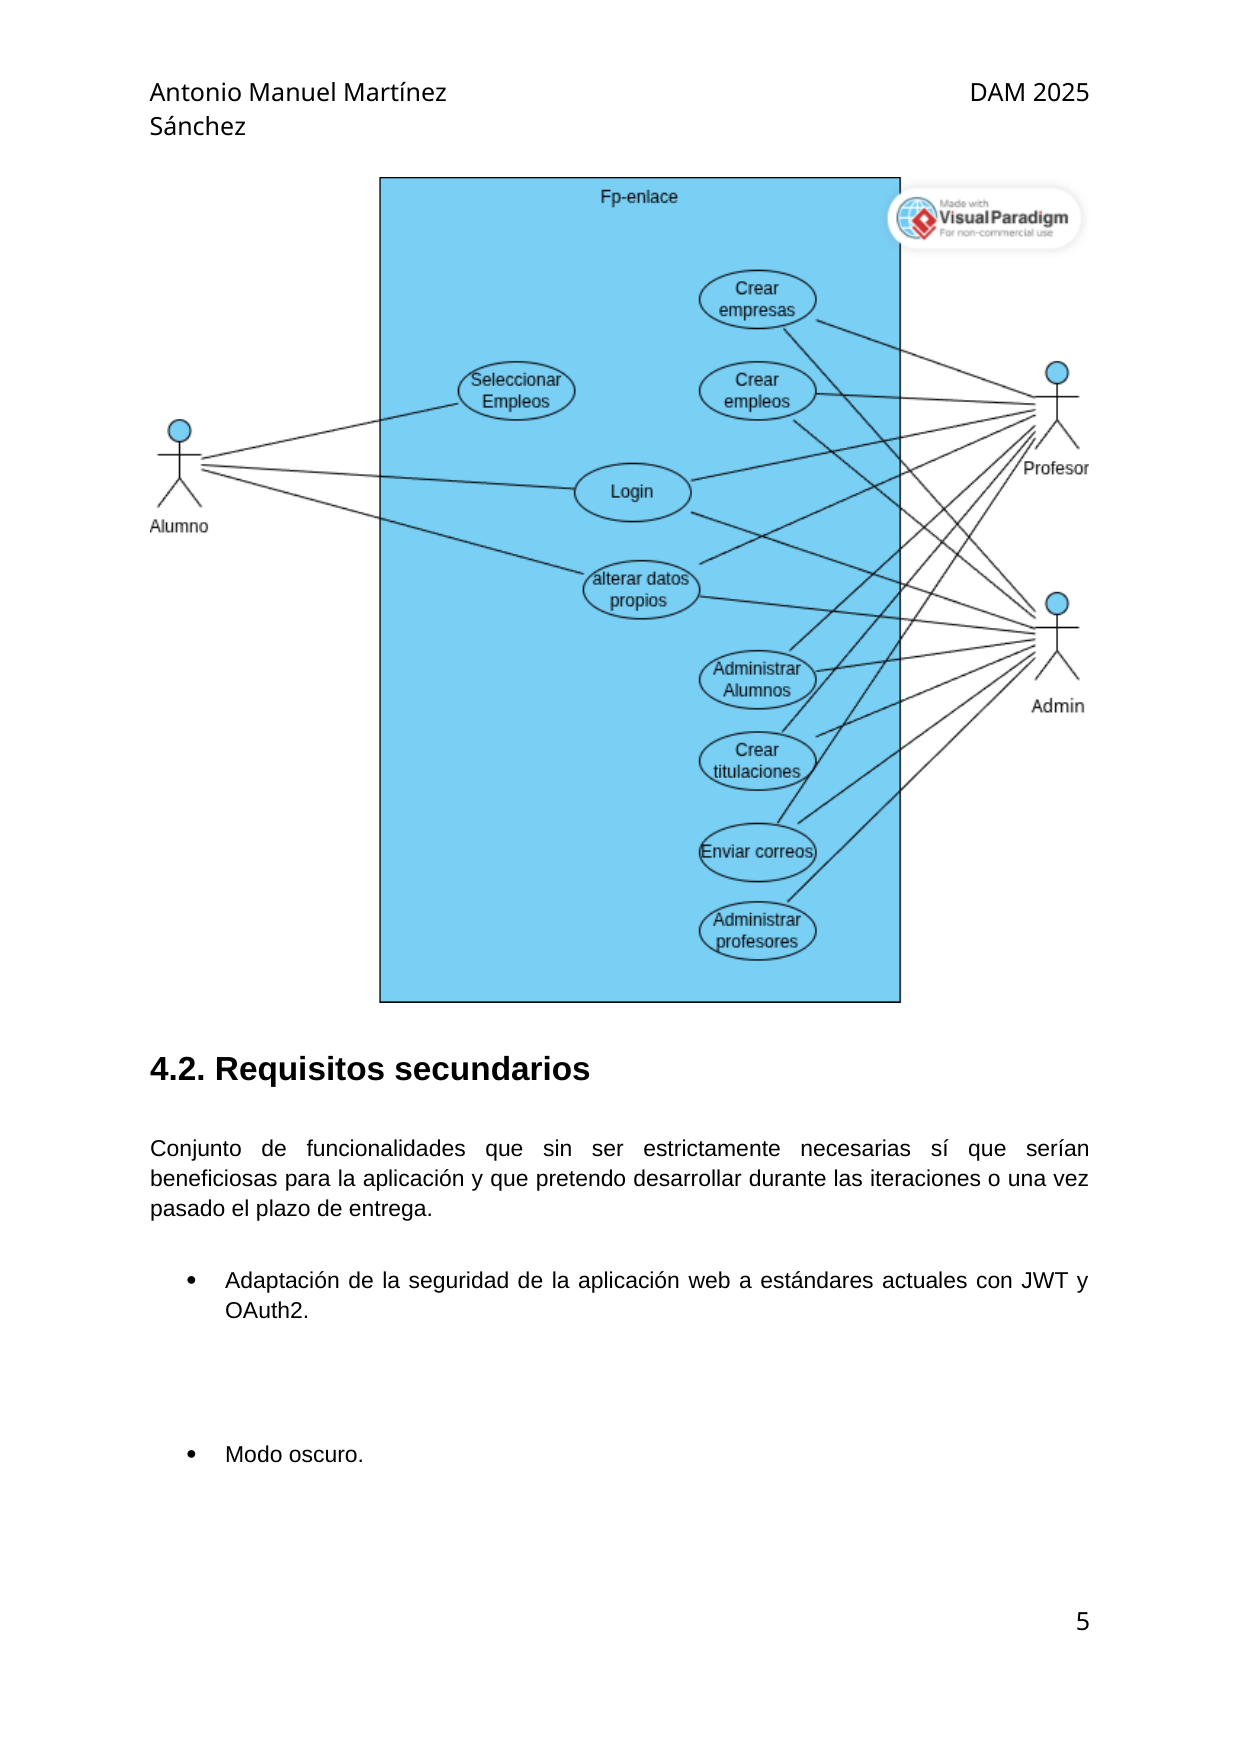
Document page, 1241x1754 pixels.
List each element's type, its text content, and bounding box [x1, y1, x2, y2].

list Adaptación de la seguridad de la aplicación web a estándares actuales con JWT y OAuth2. [187, 1267, 1090, 1323]
text 4.2. Requisitos secundarios [150, 1049, 1090, 1087]
text Conjunto de funcionalidades que sin ser estrictamente necesarias sí que serían beneficiosas para la aplicación y que pretendo desarrollar durante las iteraciones o una vez pasado el plazo de entrega. [150, 1134, 1090, 1221]
picture [150, 177, 1089, 1003]
list Modo oscuro. [187, 1441, 1090, 1467]
